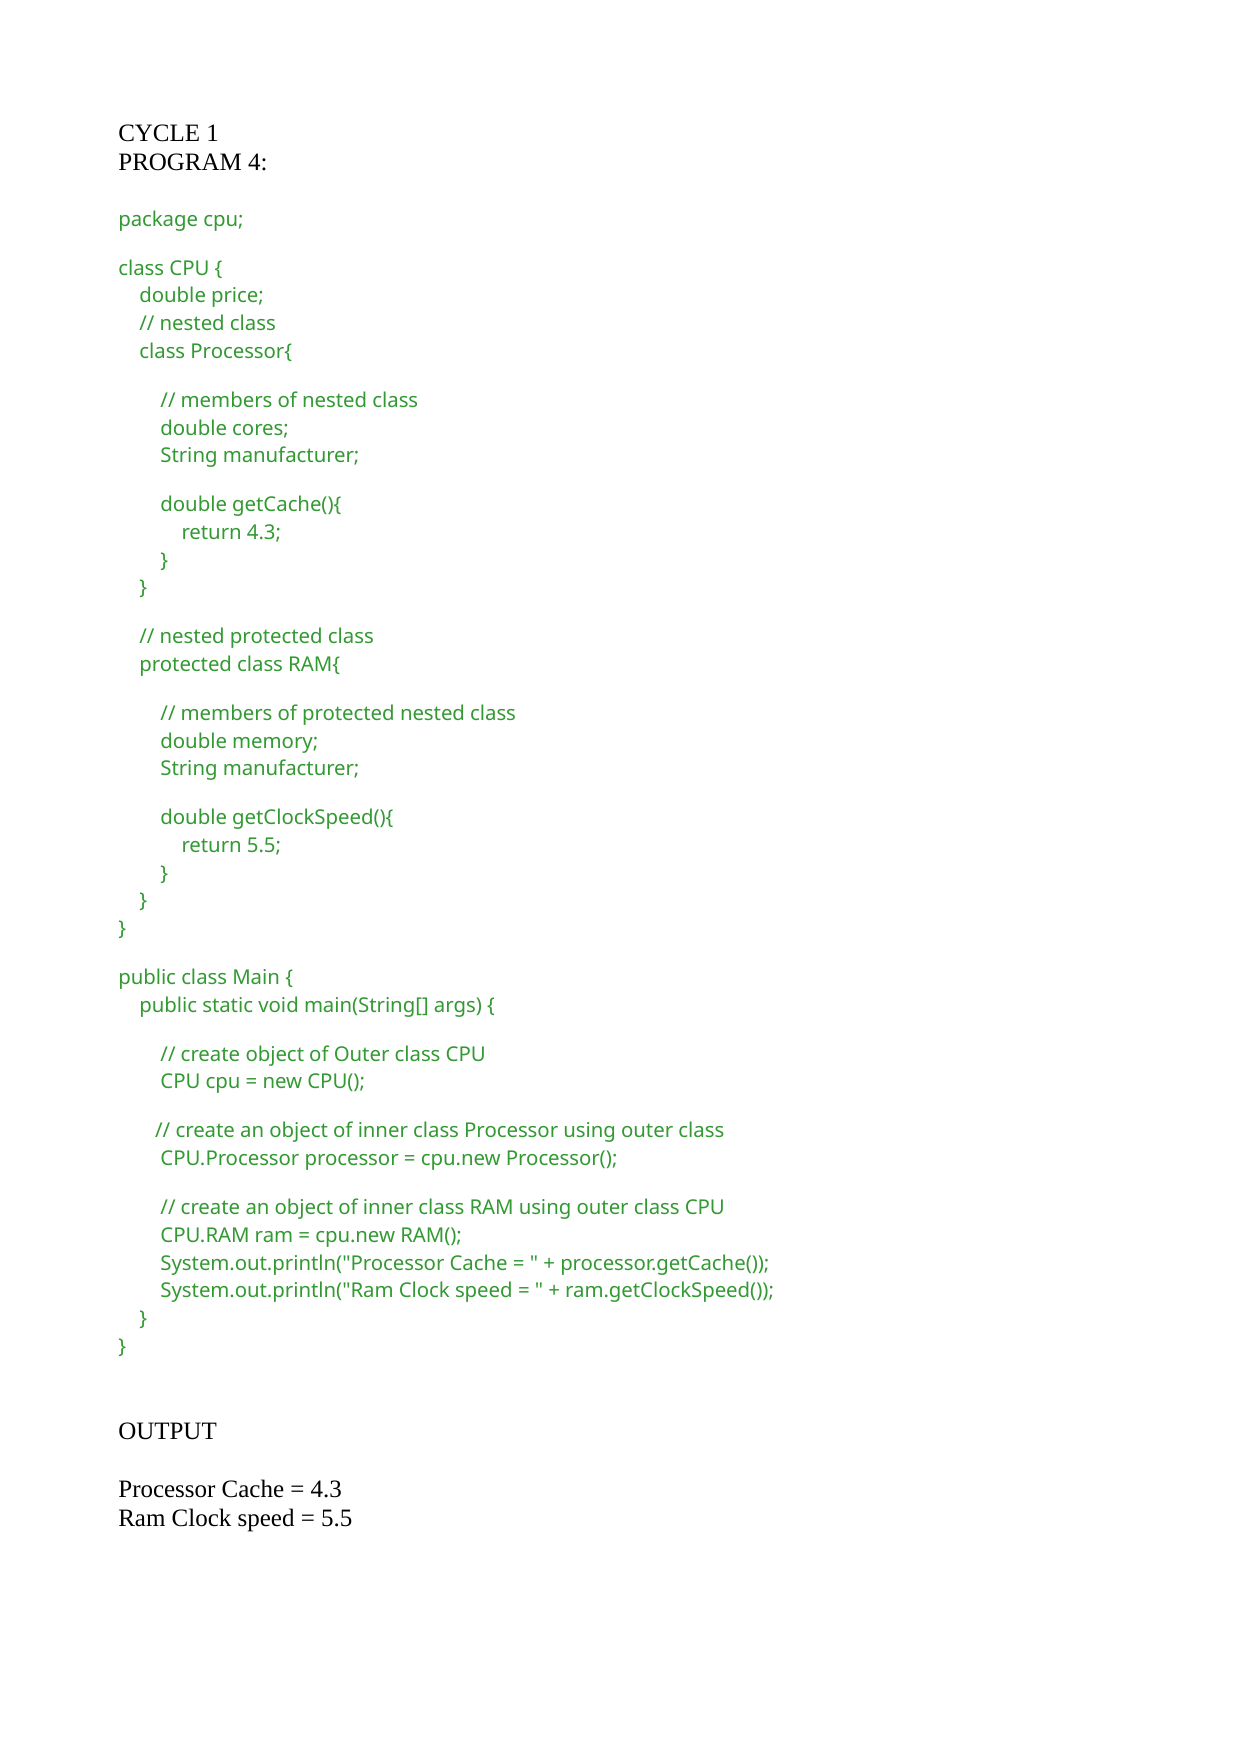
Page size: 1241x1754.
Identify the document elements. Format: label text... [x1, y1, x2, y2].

text } [118, 914, 1122, 941]
text double memory; [118, 726, 1122, 754]
text } [118, 886, 1122, 914]
text public static void main(String[] args) { [118, 990, 1122, 1018]
text } [118, 858, 1122, 886]
text // members of nested class [118, 385, 1122, 413]
text return 4.3; [118, 517, 1122, 545]
text System.out.println("Processor Cache = " + processor.getCache()); [118, 1248, 1122, 1276]
text CPU.Processor processor = cpu.new Processor(); [118, 1144, 1122, 1171]
text // nested class [118, 309, 1122, 336]
text double getClockSpeed(){ [118, 803, 1122, 831]
text class CPU { [118, 253, 1122, 281]
text double price; [118, 281, 1122, 309]
text // members of protected nested class [118, 698, 1122, 726]
text Processor Cache = 4.3 [118, 1474, 1122, 1503]
text // create object of Outer class CPU [118, 1039, 1122, 1067]
text } [118, 1303, 1122, 1331]
text CYCLE 1 [118, 118, 1122, 147]
text String manufacturer; [118, 441, 1122, 468]
text public class Main { [118, 963, 1122, 990]
text String manufacturer; [118, 754, 1122, 782]
text double cores; [118, 413, 1122, 441]
text package cpu; [118, 204, 1122, 232]
text // create an object of inner class Processor using outer class [118, 1116, 1122, 1144]
text System.out.println("Ram Clock speed = " + ram.getClockSpeed()); [118, 1276, 1122, 1303]
text // nested protected class [118, 622, 1122, 649]
text PROGRAM 4: [118, 147, 1122, 176]
text CPU.RAM ram = cpu.new RAM(); [118, 1220, 1122, 1248]
text double getCache(){ [118, 490, 1122, 517]
text OUTPUT [118, 1416, 1122, 1445]
text } [118, 573, 1122, 601]
text CPU cpu = new CPU(); [118, 1067, 1122, 1095]
text return 5.5; [118, 831, 1122, 858]
text } [118, 1331, 1122, 1359]
text protected class RAM{ [118, 649, 1122, 677]
text } [118, 545, 1122, 573]
text // create an object of inner class RAM using outer class CPU [118, 1193, 1122, 1220]
text Ram Clock speed = 5.5 [118, 1503, 1122, 1531]
text class Processor{ [118, 336, 1122, 364]
